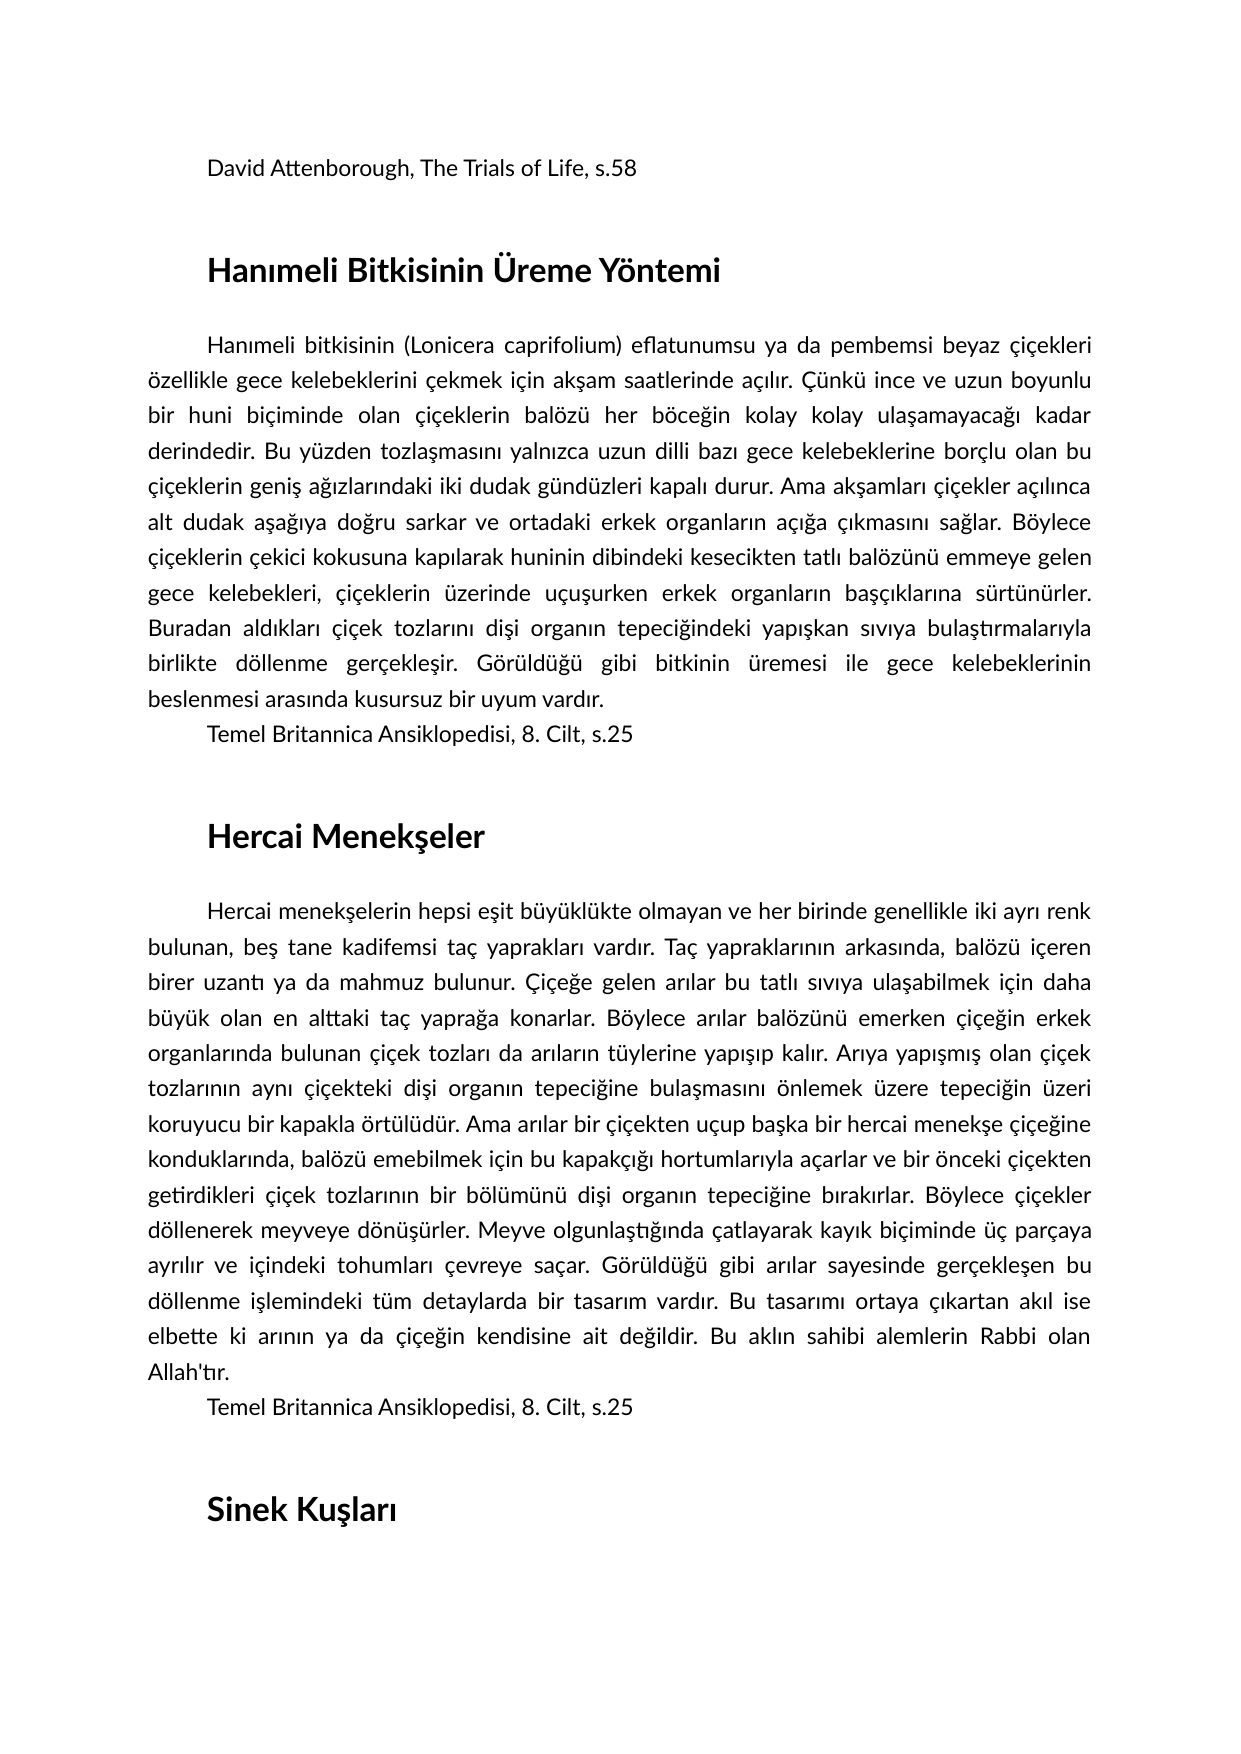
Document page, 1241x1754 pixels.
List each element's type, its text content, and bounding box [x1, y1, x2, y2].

text Temel Britannica Ansiklopedisi, 8. Cilt, s.25 [148, 1387, 1093, 1423]
text Hanımeli bitkisinin (Lonicera caprifolium) eflatunumsu ya da pembemsi beyaz çiçekleri özellikle gece kelebeklerini çekmek için akşam saatlerinde açılır. Çünkü ince ve uzun boyunlu bir huni biçiminde olan çiçeklerin balözü her böceğin kolay kolay ulaşamayacağı kadar derindedir. Bu yüzden tozlaşmasını yalnızca uzun dilli bazı gece kelebeklerine borçlu olan bu çiçeklerin geniş ağızlarındaki iki dudak gündüzleri kapalı durur. Ama akşamları çiçekler açılınca alt dudak aşağıya doğru sarkar ve ortadaki erkek organların açığa çıkmasını sağlar. Böylece çiçeklerin çekici kokusuna kapılarak huninin dibindeki kesecikten tatlı balözünü emmeye gelen gece kelebekleri, çiçeklerin üzerinde uçuşurken erkek organların başçıklarına sürtünürler. Buradan aldıkları çiçek tozlarını dişi organın tepeciğindeki yapışkan sıvıya bulaştırmalarıyla birlikte döllenme gerçekleşir. Görüldüğü gibi bitkinin üremesi ile gece kelebeklerinin beslenmesi arasında kusursuz bir uyum vardır. [148, 325, 1093, 714]
subtitle Hercai Menekşeler [148, 821, 1093, 856]
subtitle Hanımeli Bitkisinin Üreme Yöntemi [148, 254, 1093, 289]
text Temel Britannica Ansiklopedisi, 8. Cilt, s.25 [148, 714, 1093, 750]
text David Attenborough, The Trials of Life, s.58 [148, 148, 1093, 183]
subtitle Sinek Kuşları [148, 1493, 1093, 1529]
text Hercai menekşelerin hepsi eşit büyüklükte olmayan ve her birinde genellikle iki ayrı renk bulunan, beş tane kadifemsi taç yaprakları vardır. Taç yapraklarının arkasında, balözü içeren birer uzantı ya da mahmuz bulunur. Çiçeğe gelen arılar bu tatlı sıvıya ulaşabilmek için daha büyük olan en alttaki taç yaprağa konarlar. Böylece arılar balözünü emerken çiçeğin erkek organlarında bulunan çiçek tozları da arıların tüylerine yapışıp kalır. Arıya yapışmış olan çiçek tozlarının aynı çiçekteki dişi organın tepeciğine bulaşmasını önlemek üzere tepeciğin üzeri koruyucu bir kapakla örtülüdür. Ama arılar bir çiçekten uçup başka bir hercai menekşe çiçeğine konduklarında, balözü emebilmek için bu kapakçığı hortumlarıyla açarlar ve bir önceki çiçekten getirdikleri çiçek tozlarının bir bölümünü dişi organın tepeciğine bırakırlar. Böylece çiçekler döllenerek meyveye dönüşürler. Meyve olgunlaştığında çatlayarak kayık biçiminde üç parçaya ayrılır ve içindeki tohumları çevreye saçar. Görüldüğü gibi arılar sayesinde gerçekleşen bu döllenme işlemindeki tüm detaylarda bir tasarım vardır. Bu tasarımı ortaya çıkartan akıl ise elbette ki arının ya da çiçeğin kendisine ait değildir. Bu aklın sahibi alemlerin Rabbi olan Allah'tır. [148, 891, 1093, 1387]
